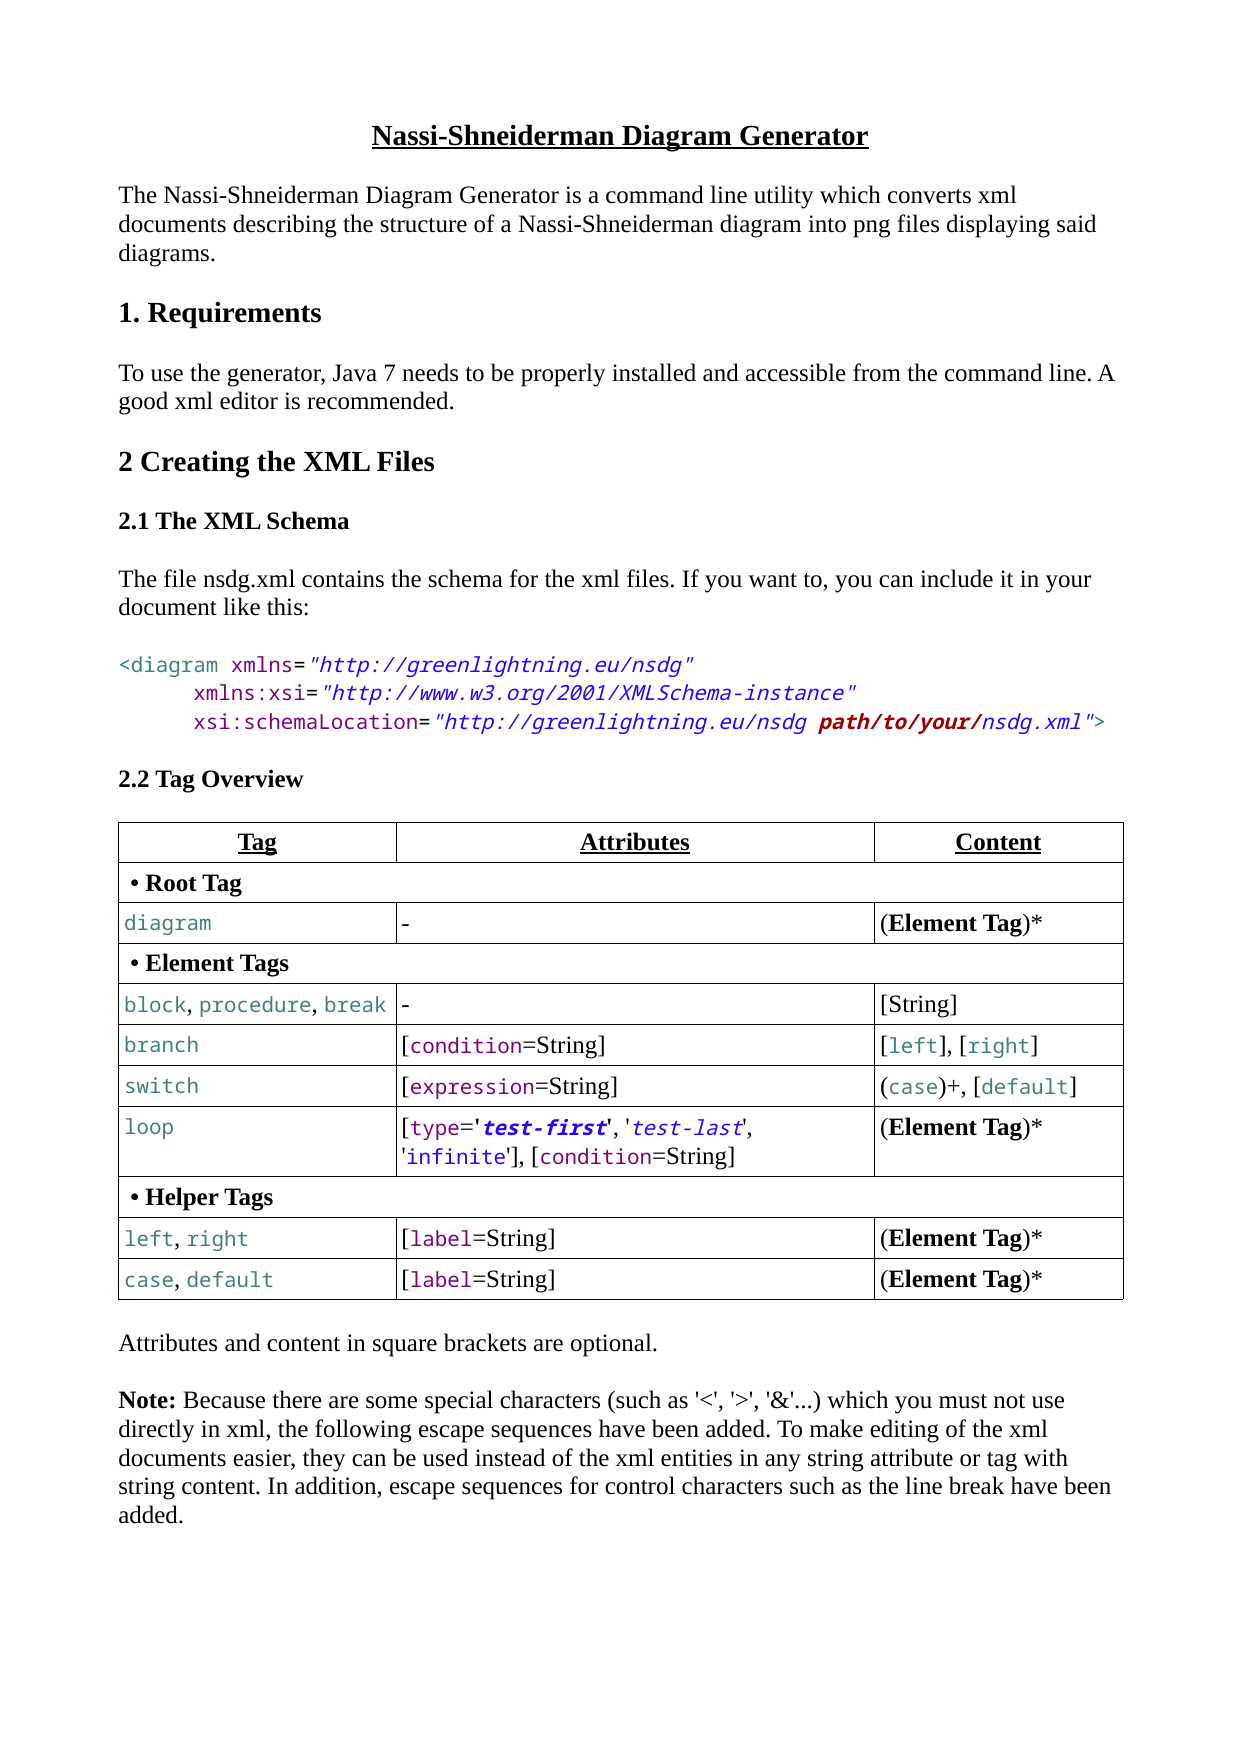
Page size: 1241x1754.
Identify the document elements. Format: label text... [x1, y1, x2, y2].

text 2.1 The XML Schema [118, 506, 1122, 535]
table_cell - [397, 984, 874, 1024]
table_cell case, default [119, 1259, 396, 1299]
table_header Content [875, 823, 1123, 862]
table_header Tag [119, 823, 396, 862]
table_cell switch [119, 1066, 396, 1106]
text xmlns:xsi="http://www.w3.org/2001/XMLSchema-instance" [118, 678, 1122, 707]
table_cell • Root Tag [119, 863, 1123, 902]
table_cell (Element Tag)* [875, 1259, 1123, 1299]
table_cell [label=String] [397, 1218, 874, 1258]
table_cell (Element Tag)* [875, 1107, 1123, 1176]
table_cell [condition=String] [397, 1025, 874, 1065]
text 1. Requirements [118, 295, 1122, 329]
text Note: Because there are some special characters (such as '<', '>', '&'...) which you must not use directly in xml, the following escape sequences have been added. To make editing of the xml documents easier, they can be used instead of the xml entities in any string attribute or tag with string content. In addition, escape sequences for control characters such as the line break have been added. [118, 1385, 1122, 1529]
text To use the generator, Java 7 needs to be properly installed and accessible from the command line. A good xml editor is recommended. [118, 358, 1122, 415]
table_header Attributes [397, 823, 874, 862]
text The file nsdg.xml contains the schema for the xml files. If you want to, you can include it in your document like this: [118, 564, 1122, 621]
table_cell [left], [right] [875, 1025, 1123, 1065]
text Nassi-Shneiderman Diagram Generator [118, 118, 1122, 152]
text The Nassi-Shneiderman Diagram Generator is a command line utility which converts xml documents describing the structure of a Nassi-Shneiderman diagram into png files displaying said diagrams. [118, 180, 1122, 267]
text xsi:schemaLocation="http://greenlightning.eu/nsdg path/to/your/nsdg.xml"> [118, 707, 1122, 735]
table_cell [label=String] [397, 1259, 874, 1299]
text <diagram xmlns="http://greenlightning.eu/nsdg" [118, 650, 1122, 678]
table_cell • Element Tags [119, 944, 1123, 983]
text Attributes and content in square brackets are optional. [118, 1328, 1122, 1356]
table_cell - [397, 903, 874, 942]
table_cell diagram [119, 903, 396, 942]
text 2.2 Tag Overview [118, 764, 1122, 793]
table_cell branch [119, 1025, 396, 1065]
table_cell (Element Tag)* [875, 903, 1123, 942]
table_cell block, procedure, break [119, 984, 396, 1024]
table_cell [type='test-first', 'test-last', 'infinite'], [condition=String] [397, 1107, 874, 1176]
table_cell [String] [875, 984, 1123, 1024]
text 2 Creating the XML Files [118, 444, 1122, 477]
table_cell [expression=String] [397, 1066, 874, 1106]
table_cell (case)+, [default] [875, 1066, 1123, 1106]
table_cell (Element Tag)* [875, 1218, 1123, 1258]
table_cell • Helper Tags [119, 1177, 1123, 1217]
table_cell left, right [119, 1218, 396, 1258]
table_cell loop [119, 1107, 396, 1176]
